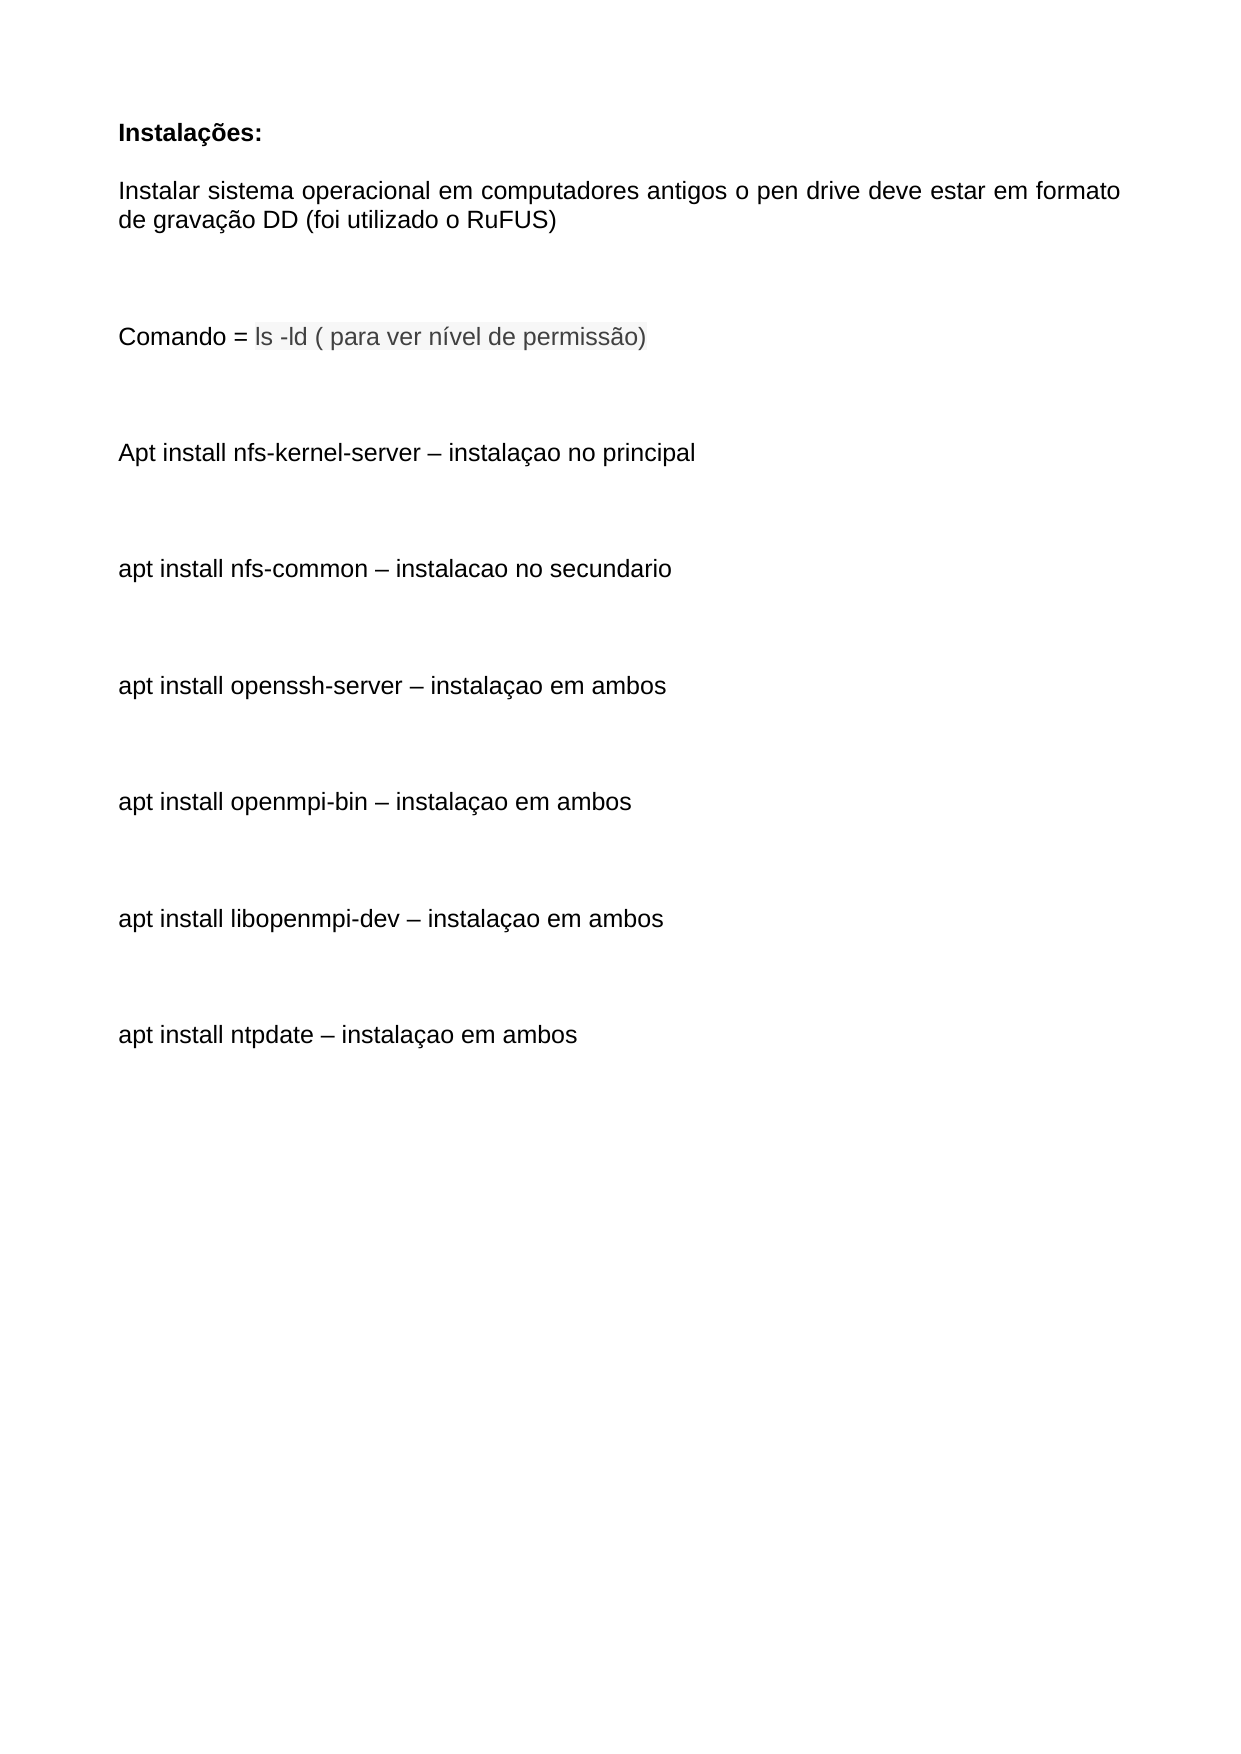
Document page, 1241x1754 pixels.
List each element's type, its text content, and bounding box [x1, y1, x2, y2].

text Comando = ls -ld ( para ver nível de permissão) [118, 322, 1122, 350]
text Apt install nfs-kernel-server – instalaçao no principal [118, 438, 1122, 467]
text apt install nfs-common – instalacao no secundario [118, 554, 1122, 583]
text apt install ntpdate – instalaçao em ambos [118, 1020, 1122, 1049]
text apt install openmpi-bin – instalaçao em ambos [118, 787, 1122, 816]
text Instalar sistema operacional em computadores antigos o pen drive deve estar em formato de gravação DD (foi utilizado o RuFUS) [118, 176, 1122, 234]
text apt install openssh-server – instalaçao em ambos [118, 671, 1122, 700]
text apt install libopenmpi-dev – instalaçao em ambos [118, 904, 1122, 933]
text Instalações: [118, 118, 1122, 147]
